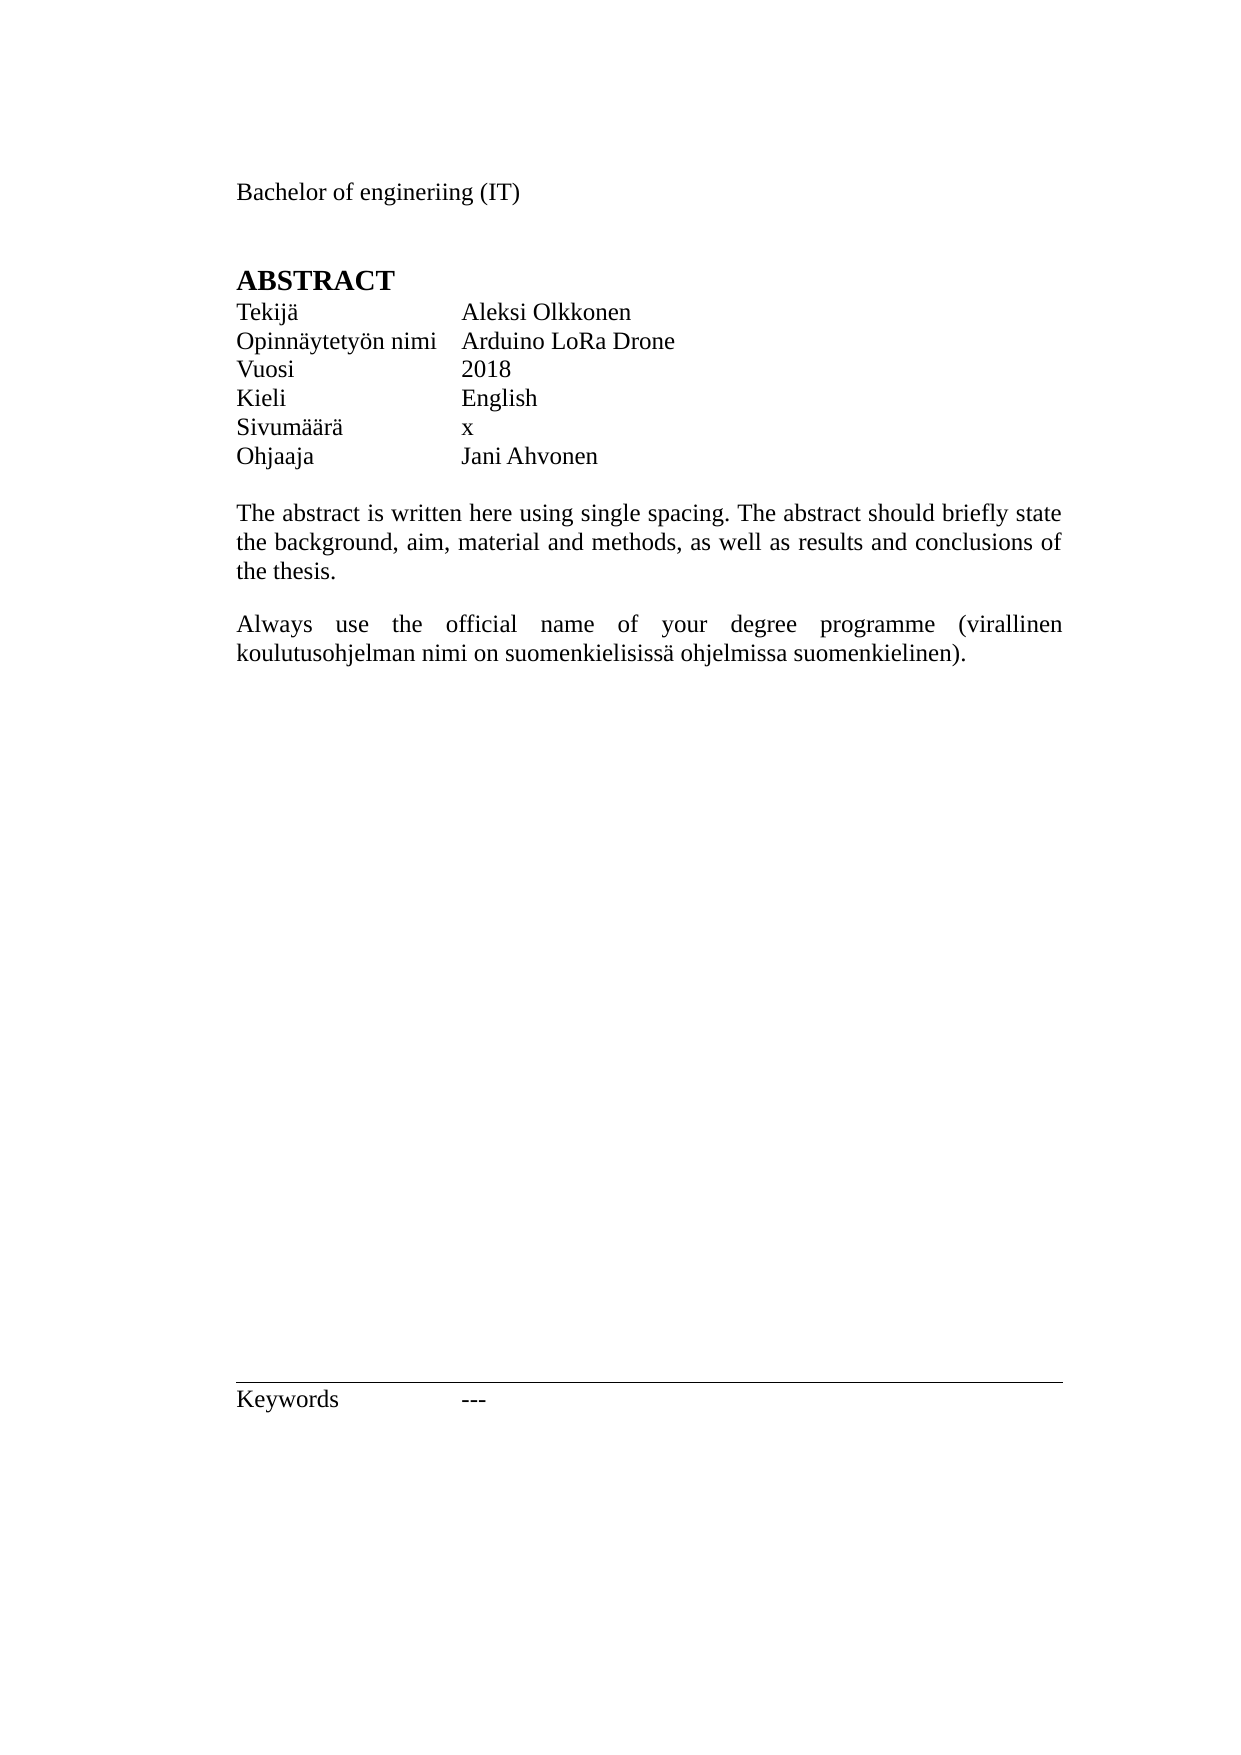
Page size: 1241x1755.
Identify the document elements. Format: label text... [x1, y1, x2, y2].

text The abstract is written here using single spacing. The abstract should briefly state the background, aim, material and methods, as well as results and conclusions of the thesis. [236, 498, 1063, 584]
text Vuosi 2018 Kieli English [236, 354, 1063, 412]
text ABSTRACT [236, 263, 1063, 297]
text Opinnäytetyön nimi Arduino LoRa Drone [236, 326, 1063, 354]
text Sivumäärä x [236, 412, 1063, 441]
text Ohjaaja Jani Ahvonen [236, 441, 1063, 469]
text Always use the official name of your degree programme (virallinen koulutusohjelman nimi on suomenkielisissä ohjelmissa suomenkielinen). [236, 609, 1063, 667]
text Bachelor of engineriing (IT) [236, 177, 1063, 206]
text Tekijä Aleksi Olkkonen [236, 297, 1063, 326]
text Keywords --- [236, 1383, 1063, 1413]
